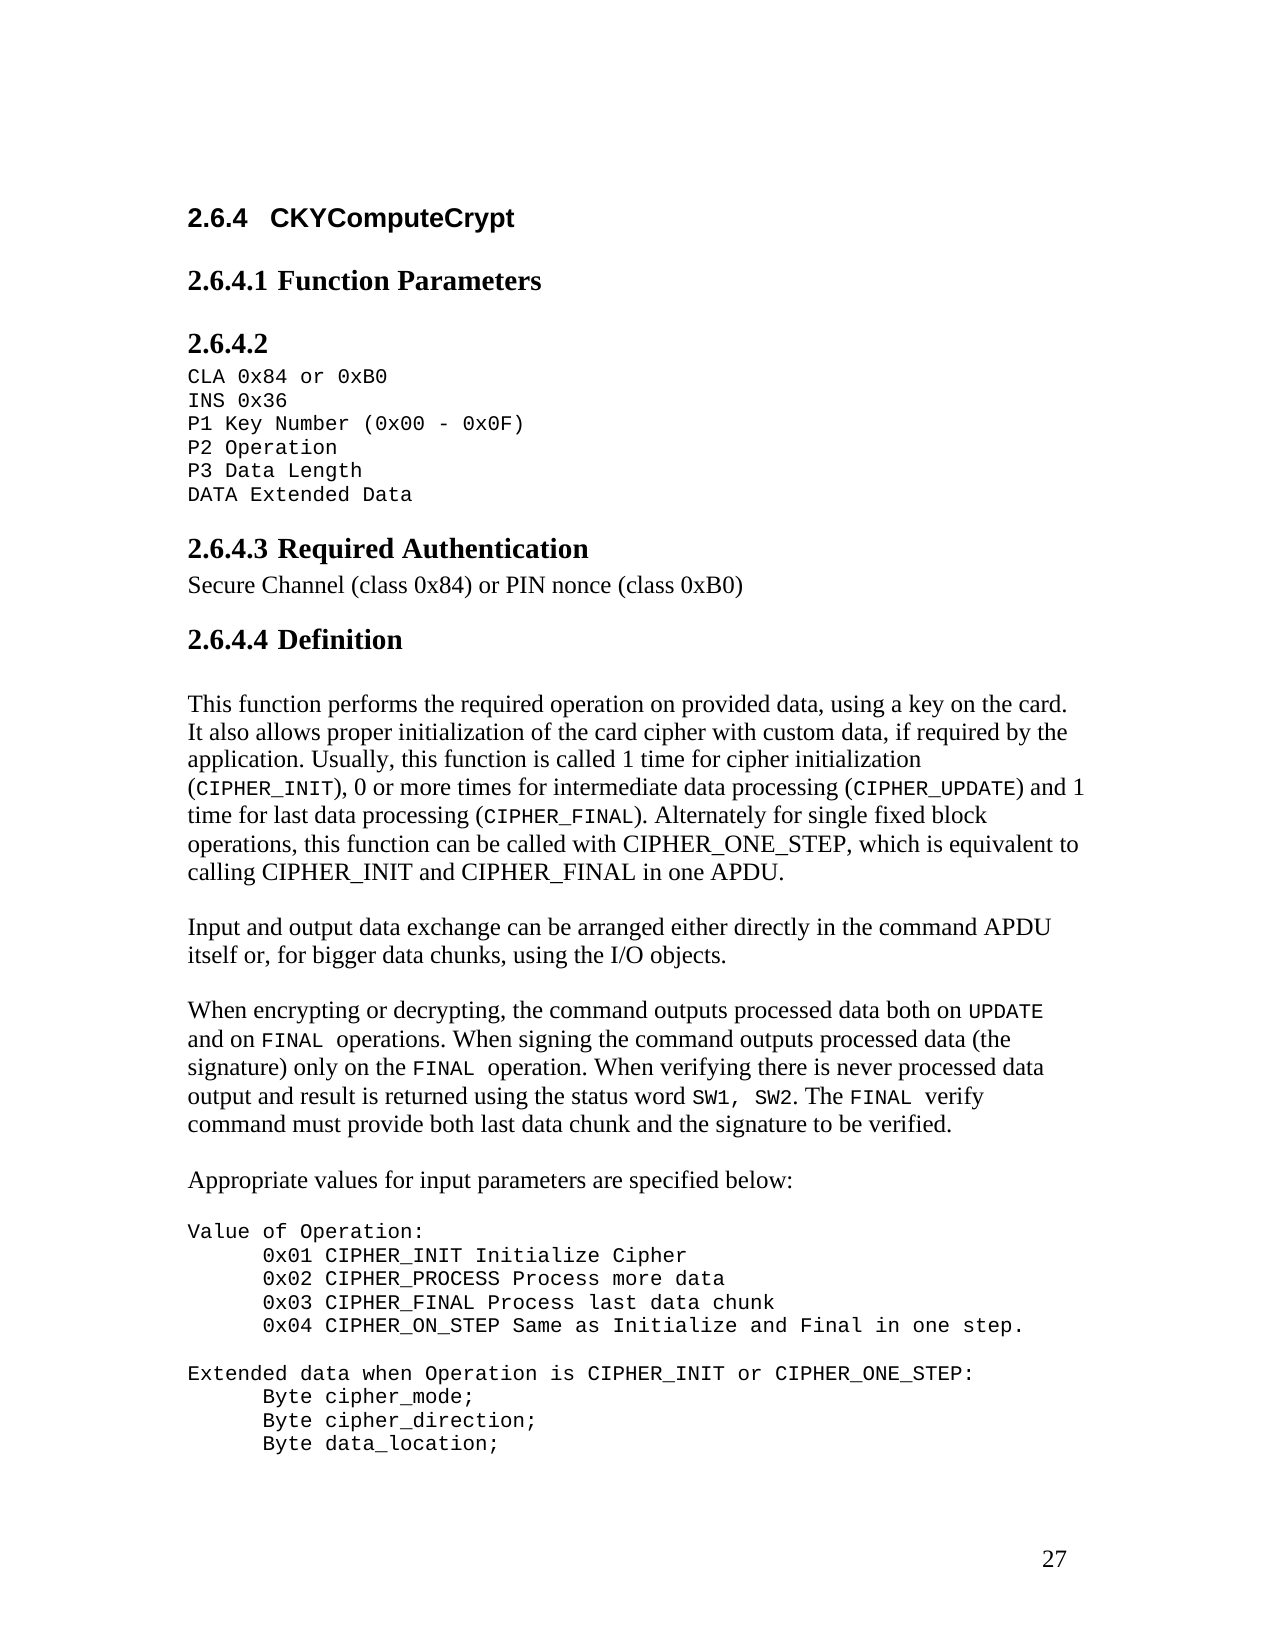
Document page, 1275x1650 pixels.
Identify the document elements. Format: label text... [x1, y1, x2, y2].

subtitle CKYComputeCrypt [187, 203, 1087, 233]
text 0x01 CIPHER_INIT Initialize Cipher [262, 1245, 1087, 1268]
text CLA 0x84 or 0xB0 [187, 366, 1087, 390]
text This function performs the required operation on provided data, using a key on the card. It also allows proper initialization of the card cipher with custom data, if required by the application. Usually, this function is called 1 time for cipher initialization (CIPHER_INIT), 0 or more times for intermediate data processing (CIPHER_UPDATE) and 1 time for last data processing (CIPHER_FINAL). Alternately for single fixed block operations, this function can be called with CIPHER_ONE_STEP, which is equivalent to calling CIPHER_INIT and CIPHER_FINAL in one APDU. [187, 690, 1087, 886]
text Secure Channel (class 0x84) or PIN nonce (class 0xB0) [187, 571, 1087, 599]
text INS 0x36 [187, 390, 1087, 413]
text 0x02 CIPHER_PROCESS Process more data [262, 1268, 1087, 1292]
text Byte data_location; [262, 1433, 1087, 1457]
text P2 Operation [187, 437, 1087, 460]
subtitle Definition [187, 624, 1087, 656]
text Extended data when Operation is CIPHER_INIT or CIPHER_ONE_STEP: [187, 1363, 1087, 1386]
text DATA Extended Data [187, 484, 1087, 507]
text When encrypting or decrypting, the command outputs processed data both on UPDATE and on FINAL operations. When signing the command outputs processed data (the signature) only on the FINAL operation. When verifying there is never processed data output and result is returned using the status word SW1, SW2. The FINAL verify command must provide both last data chunk and the signature to be verified. [187, 996, 1087, 1138]
text Byte cipher_direction; [262, 1410, 1087, 1433]
subtitle Required Authentication [187, 532, 1087, 565]
text Byte cipher_mode; [262, 1386, 1087, 1410]
text Value of Operation: [187, 1221, 1087, 1245]
text P3 Data Length [187, 460, 1087, 484]
text Input and output data exchange can be arranged either directly in the command APDU itself or, for bigger data chunks, using the I/O objects. [187, 913, 1087, 969]
subtitle Function Parameters [187, 264, 1087, 296]
text 0x04 CIPHER_ON_STEP Same as Initialize and Final in one step. [262, 1316, 1087, 1339]
text 0x03 CIPHER_FINAL Process last data chunk [262, 1292, 1087, 1316]
text Appropriate values for input parameters are specified below: [187, 1166, 1087, 1194]
text P1 Key Number (0x00 - 0x0F) [187, 413, 1087, 437]
